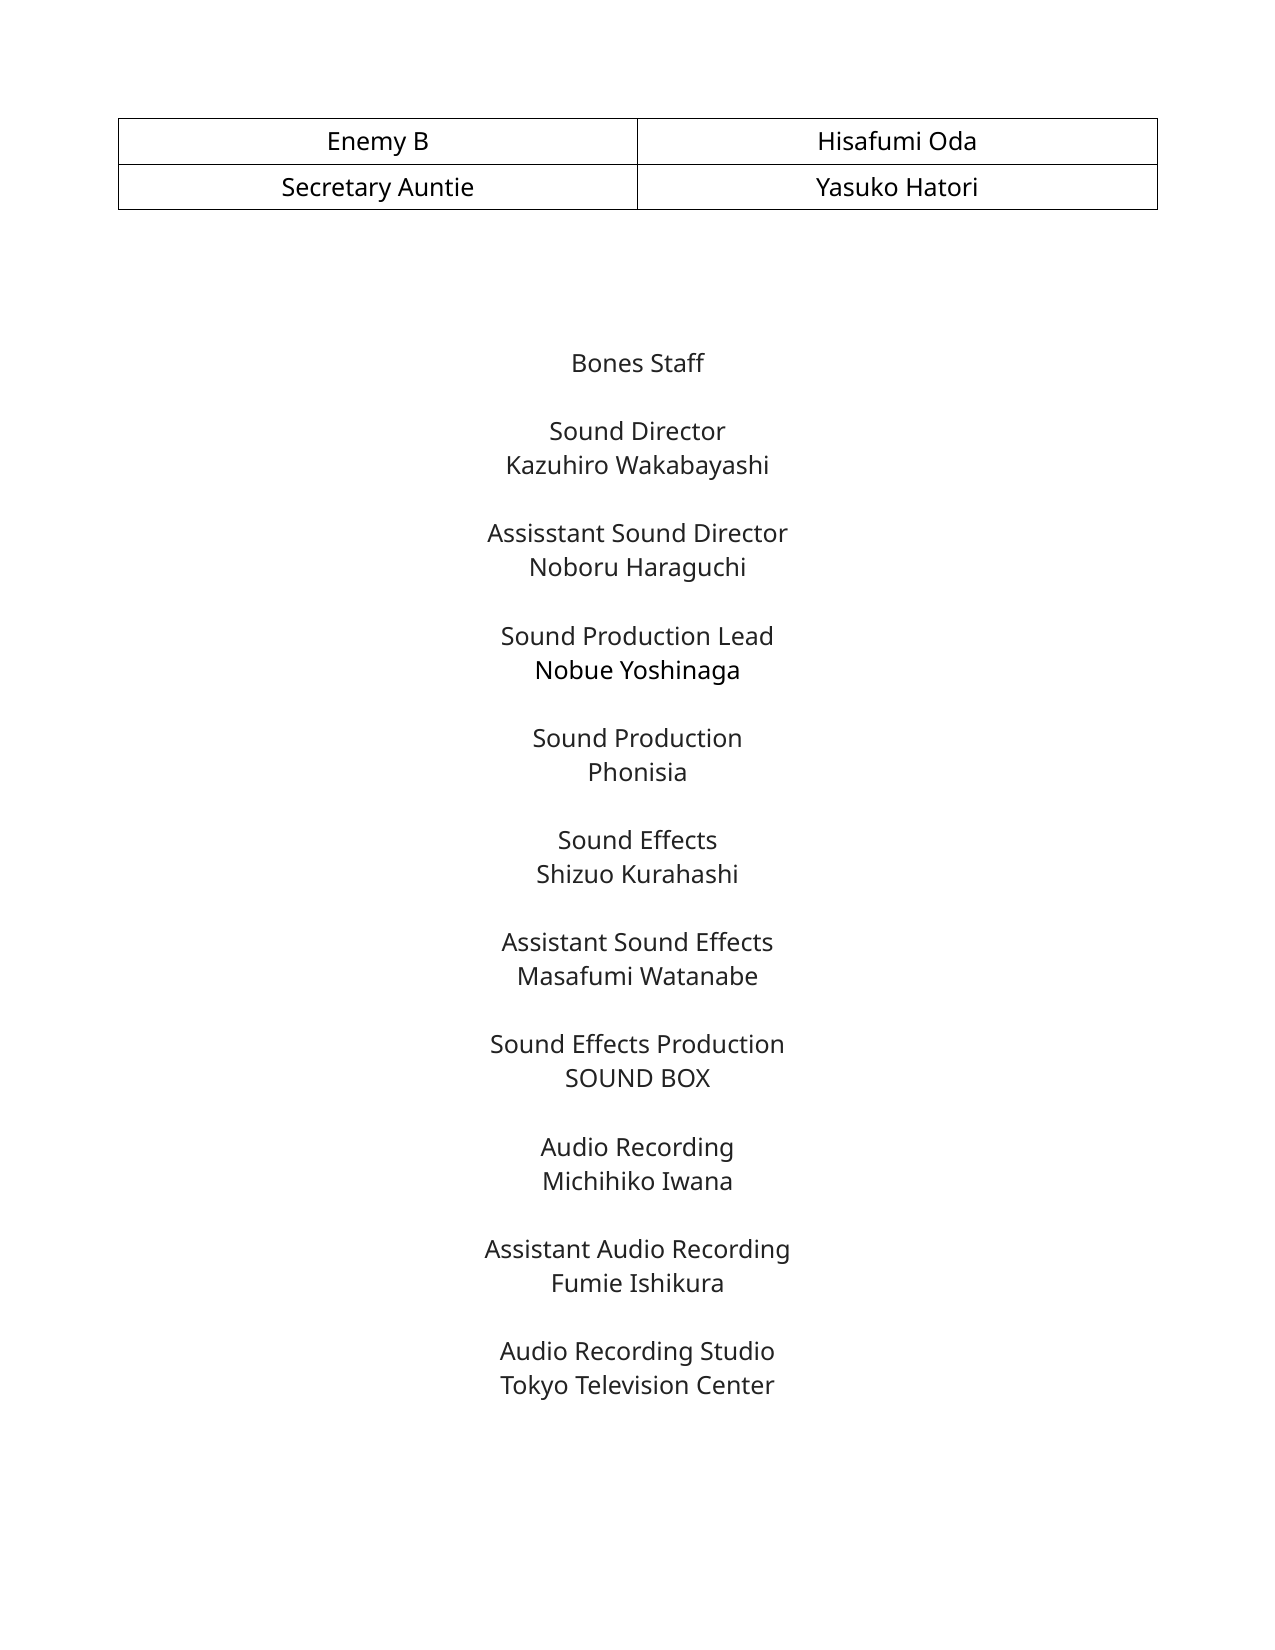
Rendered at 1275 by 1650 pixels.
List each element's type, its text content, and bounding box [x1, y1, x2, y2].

text Phonisia [118, 754, 1157, 788]
text Masafumi Watanabe [118, 959, 1157, 993]
text Tokyo Television Center [118, 1368, 1157, 1402]
table_cell Enemy B [119, 119, 637, 164]
text Fumie Ishikura [118, 1265, 1157, 1299]
text Michihiko Iwana [118, 1163, 1157, 1197]
text Bones Staff [118, 346, 1157, 380]
text Sound Effects [118, 823, 1157, 857]
text SOUND BOX [118, 1061, 1157, 1095]
text Sound Director [118, 414, 1157, 448]
text Sound Production Lead [118, 618, 1157, 652]
text Audio Recording [118, 1129, 1157, 1163]
text Sound Effects Production [118, 1027, 1157, 1061]
table_cell Yasuko Hatori [638, 165, 1157, 209]
table_cell Hisafumi Oda [638, 119, 1157, 164]
text Assistant Audio Recording [118, 1231, 1157, 1265]
text Kazuhiro Wakabayashi [118, 448, 1157, 482]
text Noboru Haraguchi [118, 550, 1157, 584]
text Nobue Yoshinaga [118, 652, 1157, 686]
text Assistant Sound Effects [118, 925, 1157, 959]
table_cell Secretary Auntie [119, 165, 637, 209]
text Sound Production [118, 720, 1157, 754]
text Audio Recording Studio [118, 1333, 1157, 1368]
text Assisstant Sound Director [118, 516, 1157, 550]
text Shizuo Kurahashi [118, 857, 1157, 891]
